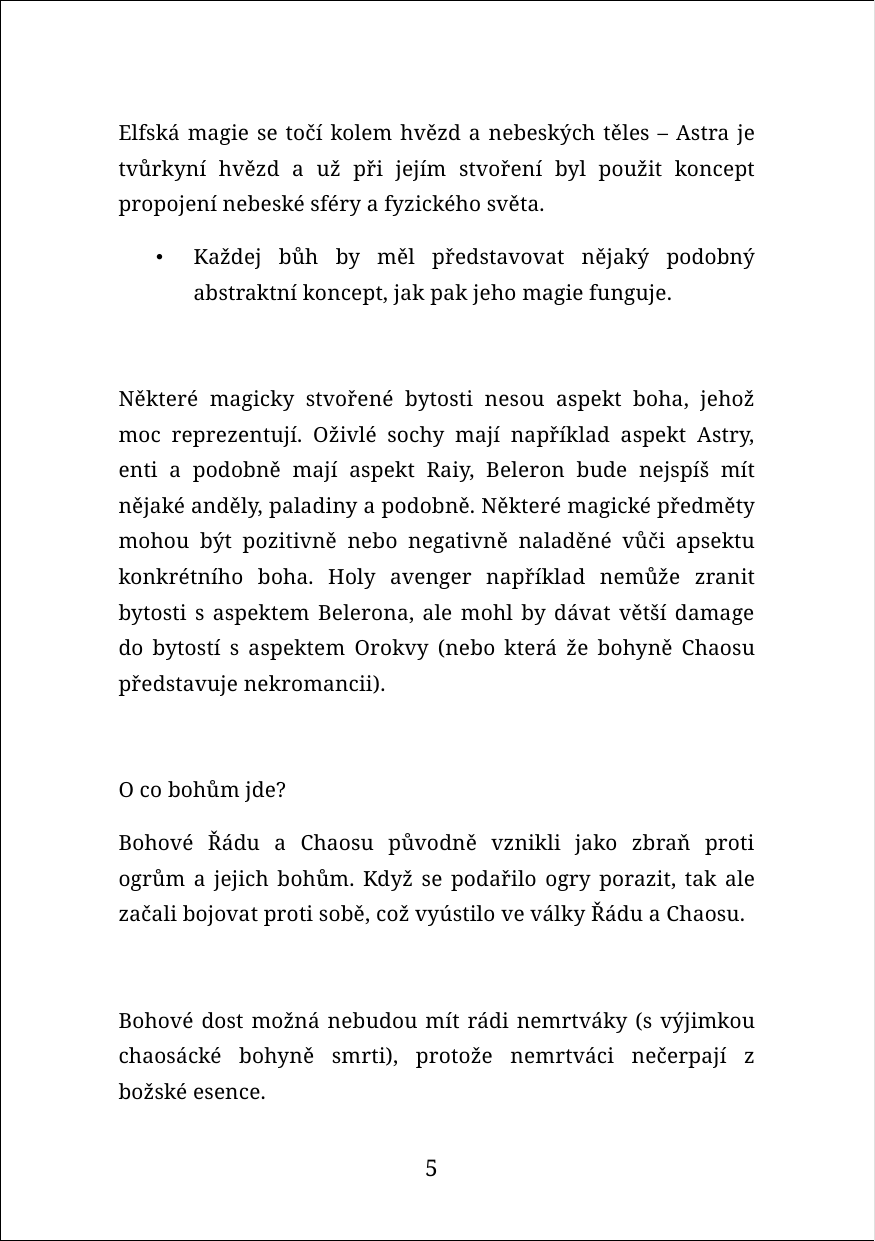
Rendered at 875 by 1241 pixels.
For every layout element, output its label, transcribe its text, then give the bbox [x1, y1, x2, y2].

text Bohové Řádu a Chaosu původně vznikli jako zbraň proti ogrům a jejich bohům. Když se podařilo ogry porazit, tak ale začali bojovat proti sobě, což vyústilo ve války Řádu a Chaosu. [118, 828, 756, 928]
text Elfská magie se točí kolem hvězd a nebeských těles – Astra je tvůrkyní hvězd a už při jejím stvoření byl použit koncept propojení nebeské sféry a fyzického světa. [118, 118, 756, 218]
text Bohové dost možná nebudou mít rádi nemrtváky (s výjimkou chaosácké bohyně smrti), protože nemrtváci nečerpají z božské esence. [118, 1006, 756, 1105]
list Každej bůh by měl představovat nějaký podobný abstraktní koncept, jak pak jeho magie funguje. [156, 242, 756, 306]
text Některé magicky stvořené bytosti nesou aspekt boha, jehož moc reprezentují. Oživlé sochy mají například aspekt Astry, enti a podobně mají aspekt Raiy, Beleron bude nejspíš mít nějaké anděly, paladiny a podobně. Některé magické předměty mohou být pozitivně nebo negativně naladěné vůči apsektu konkrétního boha. Holy avenger například nemůže zranit bytosti s aspektem Belerona, ale mohl by dávat větší damage do bytostí s aspektem Orokvy (nebo která že bohyně Chaosu představuje nekromancii). [118, 384, 756, 697]
text O co bohům jde? [118, 775, 756, 803]
